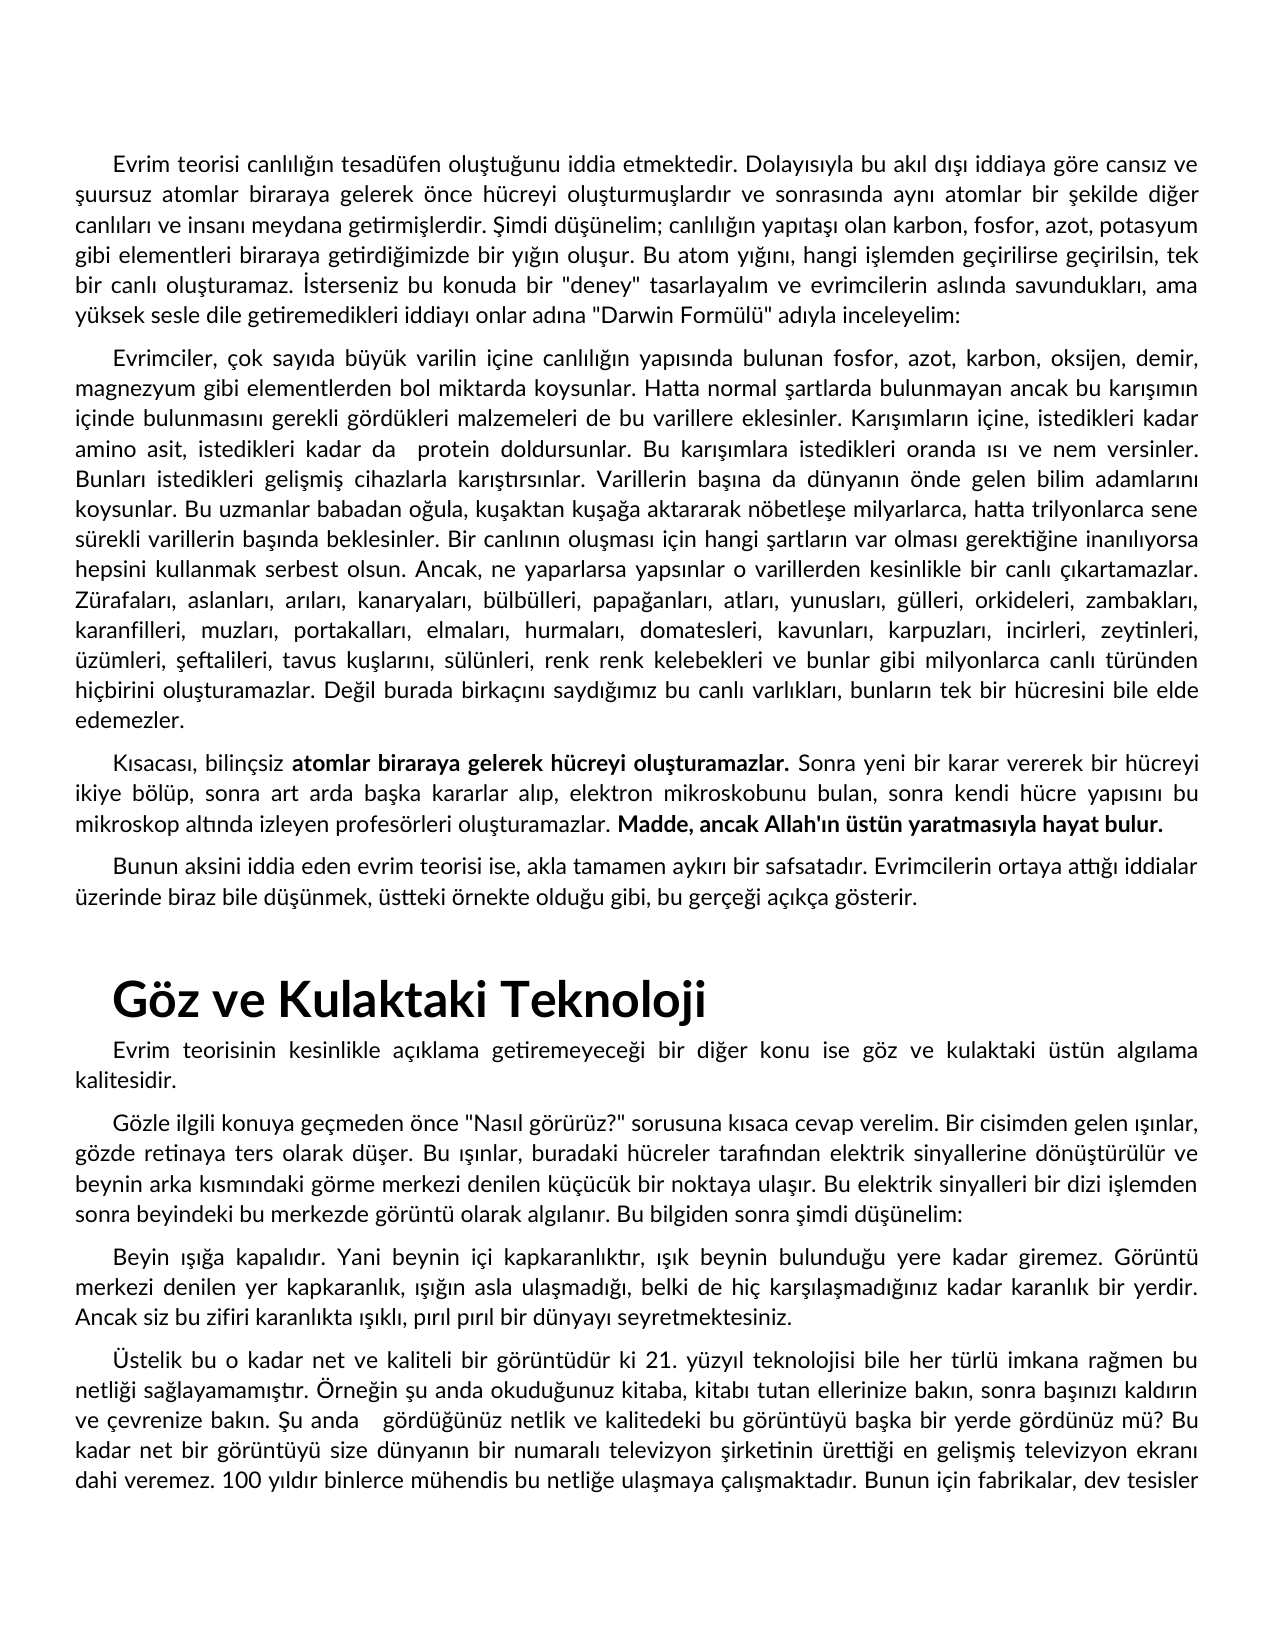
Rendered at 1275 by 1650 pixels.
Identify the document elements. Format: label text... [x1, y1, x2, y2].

text Evrimciler, çok sayıda büyük varilin içine canlılığın yapısında bulunan fosfor, azot, karbon, oksijen, demir, magnezyum gibi elementlerden bol miktarda koysunlar. Hatta normal şartlarda bulunmayan ancak bu karışımın içinde bulunmasını gerekli gördükleri malzemeleri de bu varillere eklesinler. Karışımların içine, istedikleri kadar amino asit, istedikleri kadar da protein doldursunlar. Bu karışımlara istedikleri oranda ısı ve nem versinler. Bunları istedikleri gelişmiş cihazlarla karıştırsınlar. Varillerin başına da dünyanın önde gelen bilim adamlarını koysunlar. Bu uzmanlar babadan oğula, kuşaktan kuşağa aktararak nöbetleşe milyarlarca, hatta trilyonlarca sene sürekli varillerin başında beklesinler. Bir canlının oluşması için hangi şartların var olması gerektiğine inanılıyorsa hepsini kullanmak serbest olsun. Ancak, ne yaparlarsa yapsınlar o varillerden kesinlikle bir canlı çıkartamazlar. Zürafaları, aslanları, arıları, kanaryaları, bülbülleri, papağanları, atları, yunusları, gülleri, orkideleri, zambakları, karanfilleri, muzları, portakalları, elmaları, hurmaları, domatesleri, kavunları, karpuzları, incirleri, zeytinleri, üzümleri, şeftalileri, tavus kuşlarını, sülünleri, renk renk kelebekleri ve bunlar gibi milyonlarca canlı türünden hiçbirini oluşturamazlar. Değil burada birkaçını saydığımız bu canlı varlıkları, bunların tek bir hücresini bile elde edemezler. [75, 344, 1200, 734]
text Kısacası, bilinçsiz atomlar biraraya gelerek hücreyi oluşturamazlar. Sonra yeni bir karar vererek bir hücreyi ikiye bölüp, sonra art arda başka kararlar alıp, elektron mikroskobunu bulan, sonra kendi hücre yapısını bu mikroskop altında izleyen profesörleri oluşturamazlar. Madde, ancak Allah'ın üstün yaratmasıyla hayat bulur. [75, 749, 1200, 837]
text Evrim teorisi canlılığın tesadüfen oluştuğunu iddia etmektedir. Dolayısıyla bu akıl dışı iddiaya göre cansız ve şuursuz atomlar biraraya gelerek önce hücreyi oluşturmuşlardır ve sonrasında aynı atomlar bir şekilde diğer canlıları ve insanı meydana getirmişlerdir. Şimdi düşünelim; canlılığın yapıtaşı olan karbon, fosfor, azot, potasyum gibi elementleri biraraya getirdiğimizde bir yığın oluşur. Bu atom yığını, hangi işlemden geçirilirse geçirilsin, tek bir canlı oluşturamaz. İsterseniz bu konuda bir "deney" tasarlayalım ve evrimcilerin aslında savundukları, ama yüksek sesle dile getiremedikleri iddiayı onlar adına "Darwin Formülü" adıyla inceleyelim: [75, 150, 1200, 328]
text Evrim teorisinin kesinlikle açıklama getiremeyeceği bir diğer konu ise göz ve kulaktaki üstün algılama kalitesidir. [75, 1036, 1200, 1094]
text Gözle ilgili konuya geçmeden önce "Nasıl görürüz?" sorusuna kısaca cevap verelim. Bir cisimden gelen ışınlar, gözde retinaya ters olarak düşer. Bu ışınlar, buradaki hücreler tarafından elektrik sinyallerine dönüştürülür ve beynin arka kısmındaki görme merkezi denilen küçücük bir noktaya ulaşır. Bu elektrik sinyalleri bir dizi işlemden sonra beyindeki bu merkezde görüntü olarak algılanır. Bu bilgiden sonra şimdi düşünelim: [75, 1109, 1200, 1227]
text Bunun aksini iddia eden evrim teorisi ise, akla tamamen aykırı bir safsatadır. Evrimcilerin ortaya attığı iddialar üzerinde biraz bile düşünmek, üstteki örnekte olduğu gibi, bu gerçeği açıkça gösterir. [75, 852, 1200, 910]
subtitle Göz ve Kulaktaki Teknoloji [112, 968, 1200, 1028]
text Üstelik bu o kadar net ve kaliteli bir görüntüdür ki 21. yüzyıl teknolojisi bile her türlü imkana rağmen bu netliği sağlayamamıştır. Örneğin şu anda okuduğunuz kitaba, kitabı tutan ellerinize bakın, sonra başınızı kaldırın ve çevrenize bakın. Şu anda gördüğünüz netlik ve kalitedeki bu görüntüyü başka bir yerde gördünüz mü? Bu kadar net bir görüntüyü size dünyanın bir numaralı televizyon şirketinin ürettiği en gelişmiş televizyon ekranı dahi veremez. 100 yıldır binlerce mühendis bu netliğe ulaşmaya çalışmaktadır. Bunun için fabrikalar, dev tesisler [75, 1345, 1200, 1494]
text Beyin ışığa kapalıdır. Yani beynin içi kapkaranlıktır, ışık beynin bulunduğu yere kadar giremez. Görüntü merkezi denilen yer kapkaranlık, ışığın asla ulaşmadığı, belki de hiç karşılaşmadığınız kadar karanlık bir yerdir. Ancak siz bu zifiri karanlıkta ışıklı, pırıl pırıl bir dünyayı seyretmektesiniz. [75, 1242, 1200, 1330]
